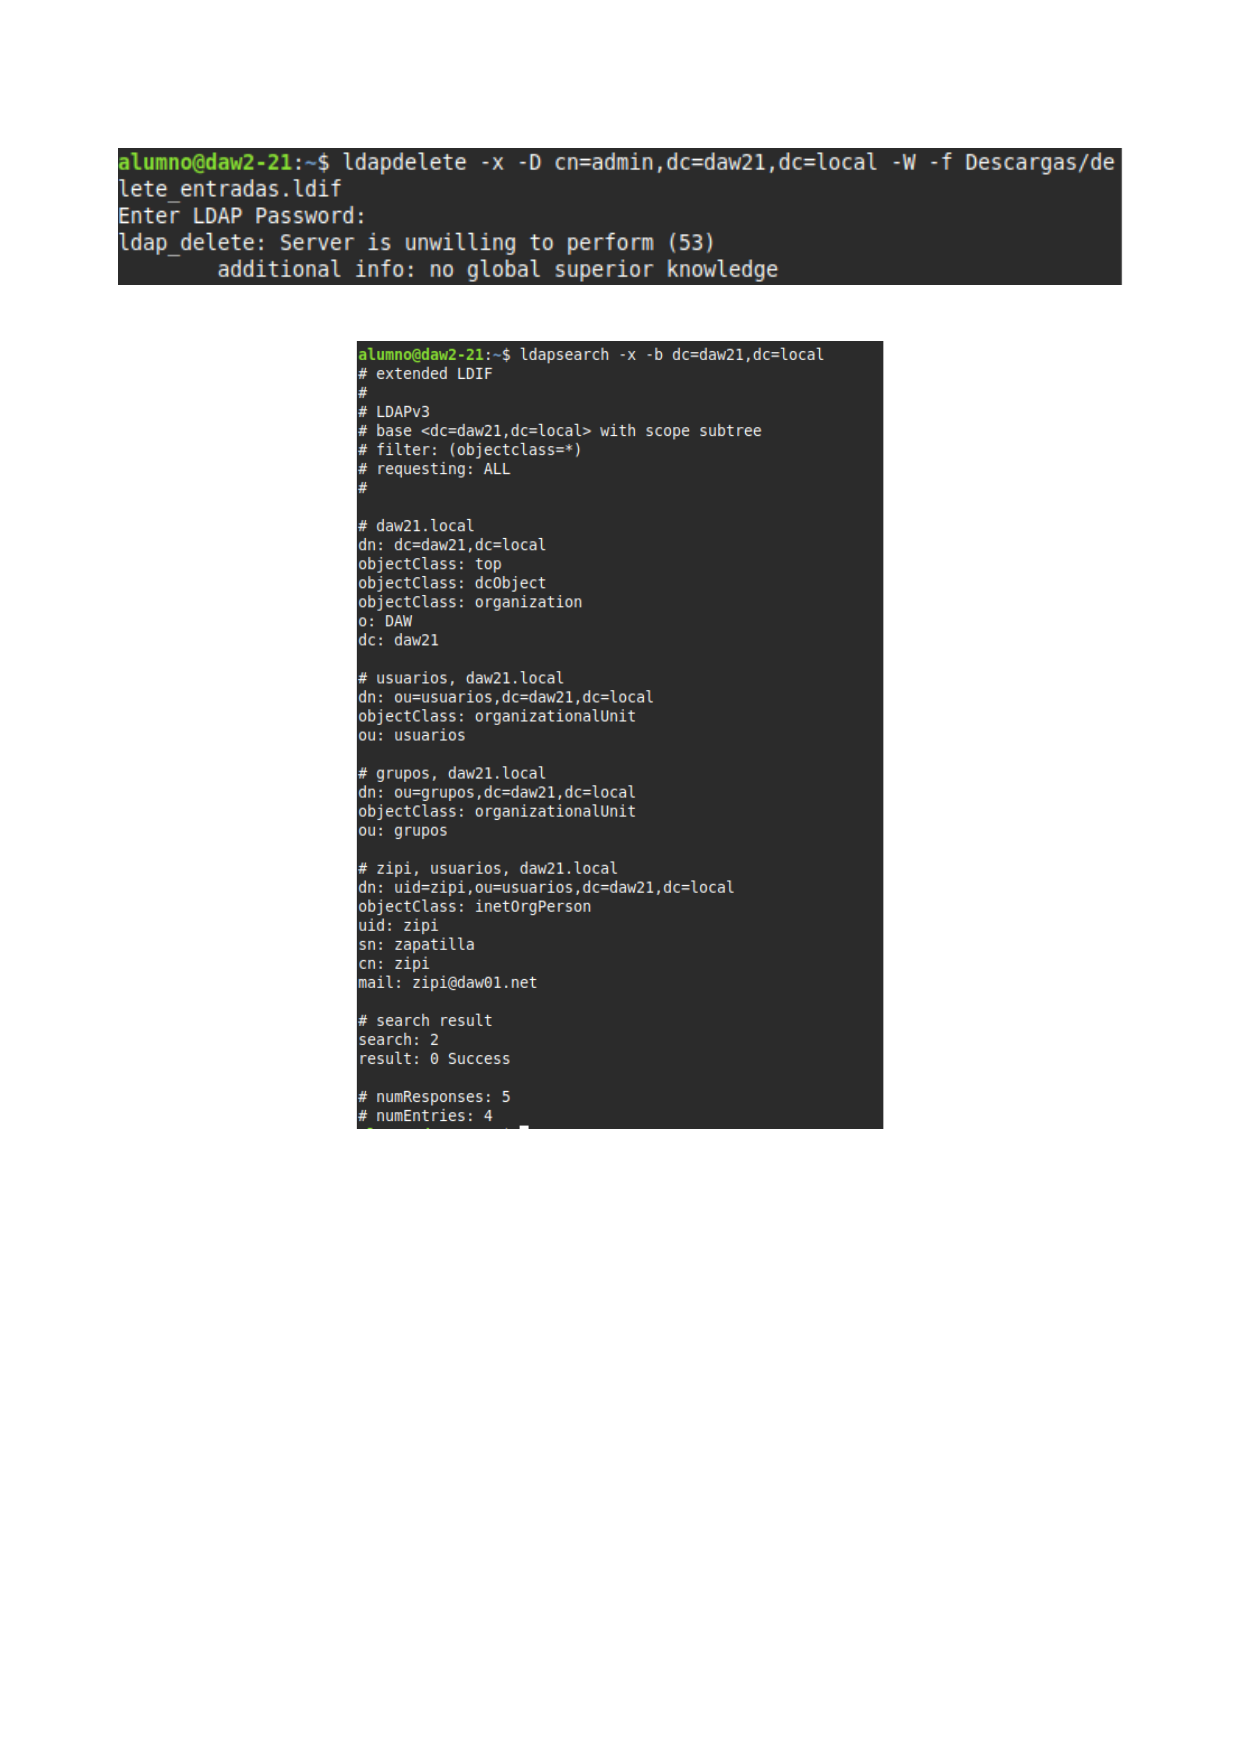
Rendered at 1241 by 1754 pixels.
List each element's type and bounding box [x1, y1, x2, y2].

picture [118, 148, 1123, 285]
picture [356, 341, 884, 1129]
